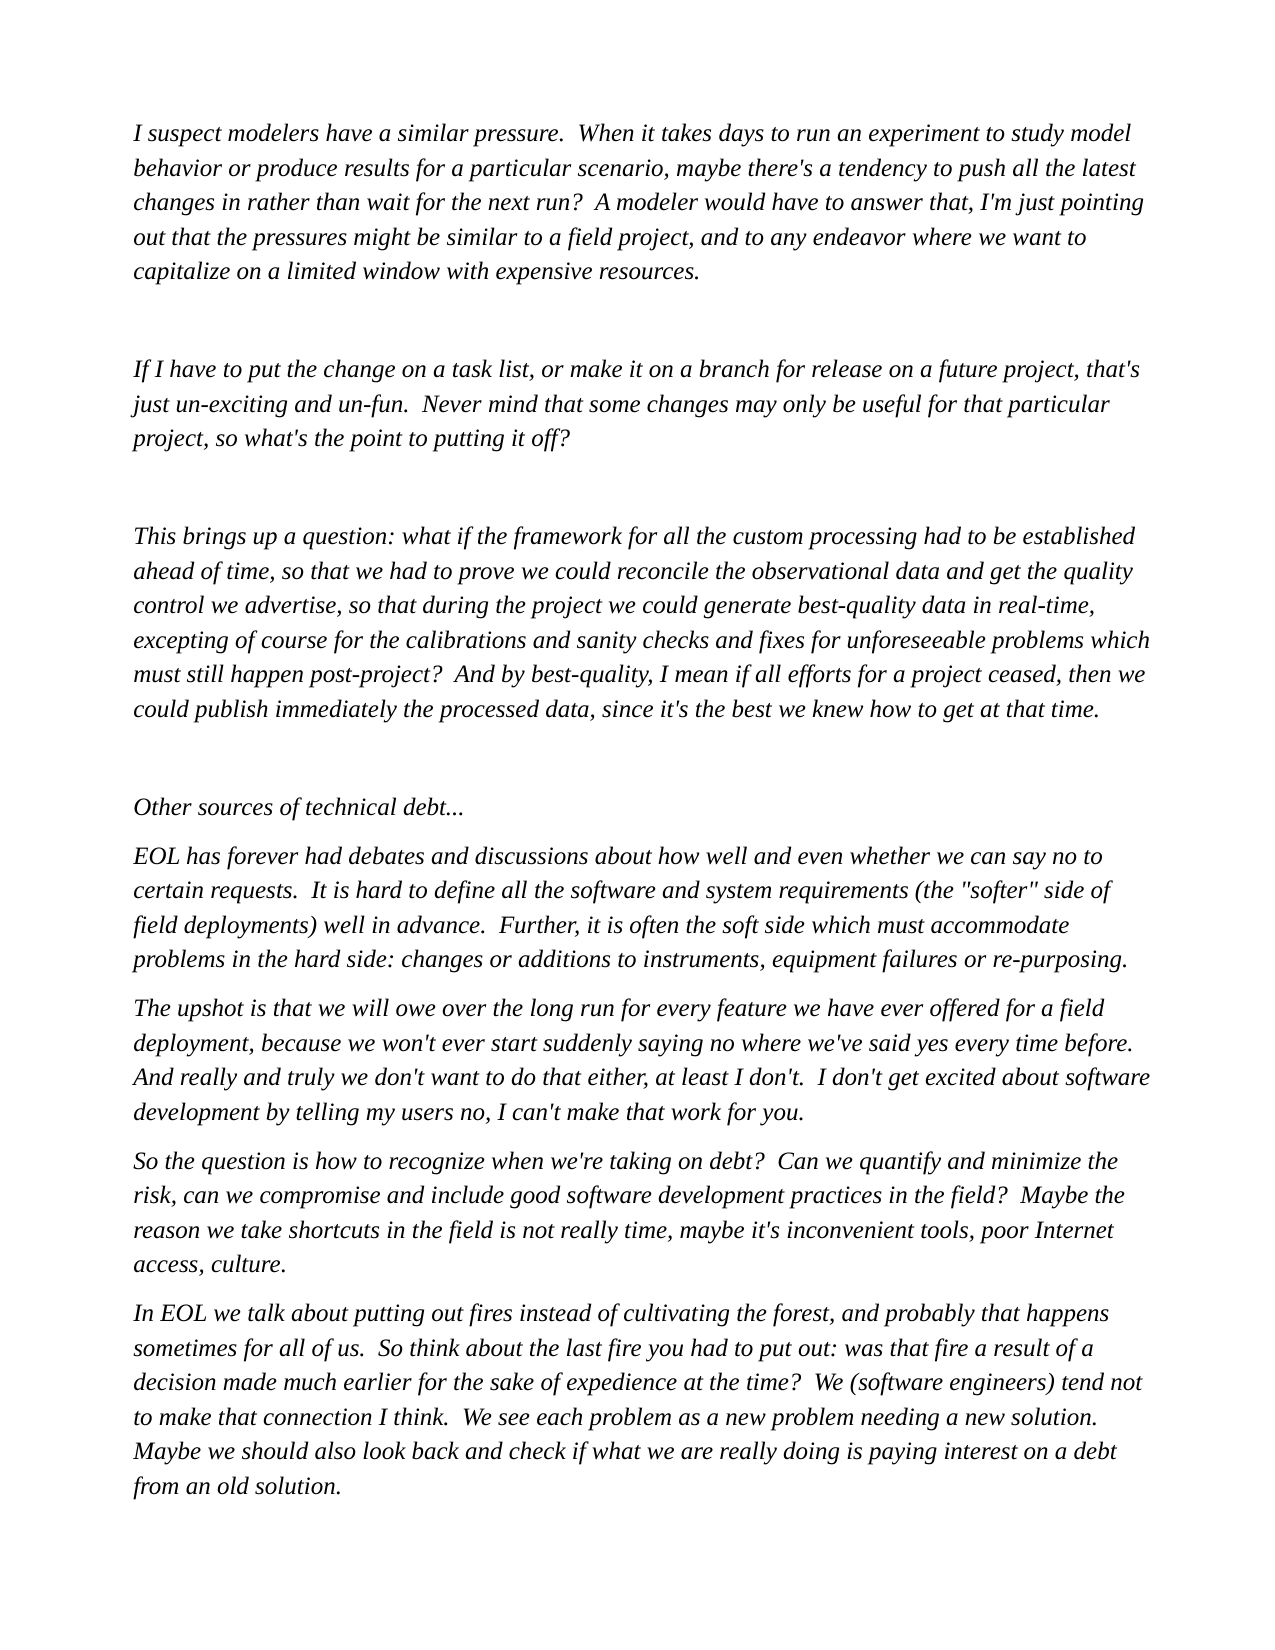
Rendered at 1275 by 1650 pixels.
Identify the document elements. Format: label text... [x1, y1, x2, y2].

text So the question is how to recognize when we're taking on debt? Can we quantify and minimize the risk, can we compromise and include good software development practices in the field? Maybe the reason we take shortcuts in the field is not really time, maybe it's inconvenient tools, poor Internet access, culture. [133, 1146, 1157, 1278]
text The upshot is that we will owe over the long run for every feature we have ever offered for a field deployment, because we won't ever start suddenly saying no where we've said yes every time before. And really and truly we don't want to do that either, at least I don't. I don't get excited about software development by telling my users no, I can't make that work for you. [133, 993, 1157, 1126]
text If I have to put the change on a task list, or make it on a branch for release on a future project, that's just un-exciting and un-fun. Never mind that some changes may only be useful for that particular project, so what's the point to putting it off? [133, 354, 1157, 452]
text This brings up a question: what if the framework for all the custom processing had to be established ahead of time, so that we had to prove we could reconcile the observational data and get the quality control we advertise, so that during the project we could generate best-quality data in real-time, excepting of course for the calibrations and sanity checks and fixes for unforeseeable problems which must still happen post-project? And by best-quality, I mean if all efforts for a project ceased, then we could publish immediately the processed data, since it's the best we knew how to get at that time. [133, 521, 1157, 722]
text Other sources of technical debt... [133, 792, 1157, 821]
text EOL has forever had debates and discussions about how well and even whether we can say no to certain requests. It is hard to define all the software and system requirements (the "softer" side of field deployments) well in advance. Further, it is often the soft side which must accommodate problems in the hard side: changes or additions to instruments, equipment failures or re-purposing. [133, 841, 1157, 973]
text In EOL we talk about putting out fires instead of cultivating the forest, and probably that happens sometimes for all of us. So think about the last fire you had to put out: was that fire a result of a decision made much earlier for the sake of expedience at the time? We (software engineers) tend not to make that connection I think. We see each problem as a new problem needing a new solution. Maybe we should also look back and check if what we are really doing is paying interest on a debt from an old solution. [133, 1298, 1157, 1499]
text I suspect modelers have a similar pressure. When it takes days to run an experiment to study model behavior or produce results for a particular scenario, maybe there's a tendency to push all the latest changes in rather than wait for the next run? A modeler would have to answer that, I'm just pointing out that the pressures might be similar to a field project, and to any endeavor where we want to capitalize on a limited window with expensive resources. [133, 118, 1157, 285]
